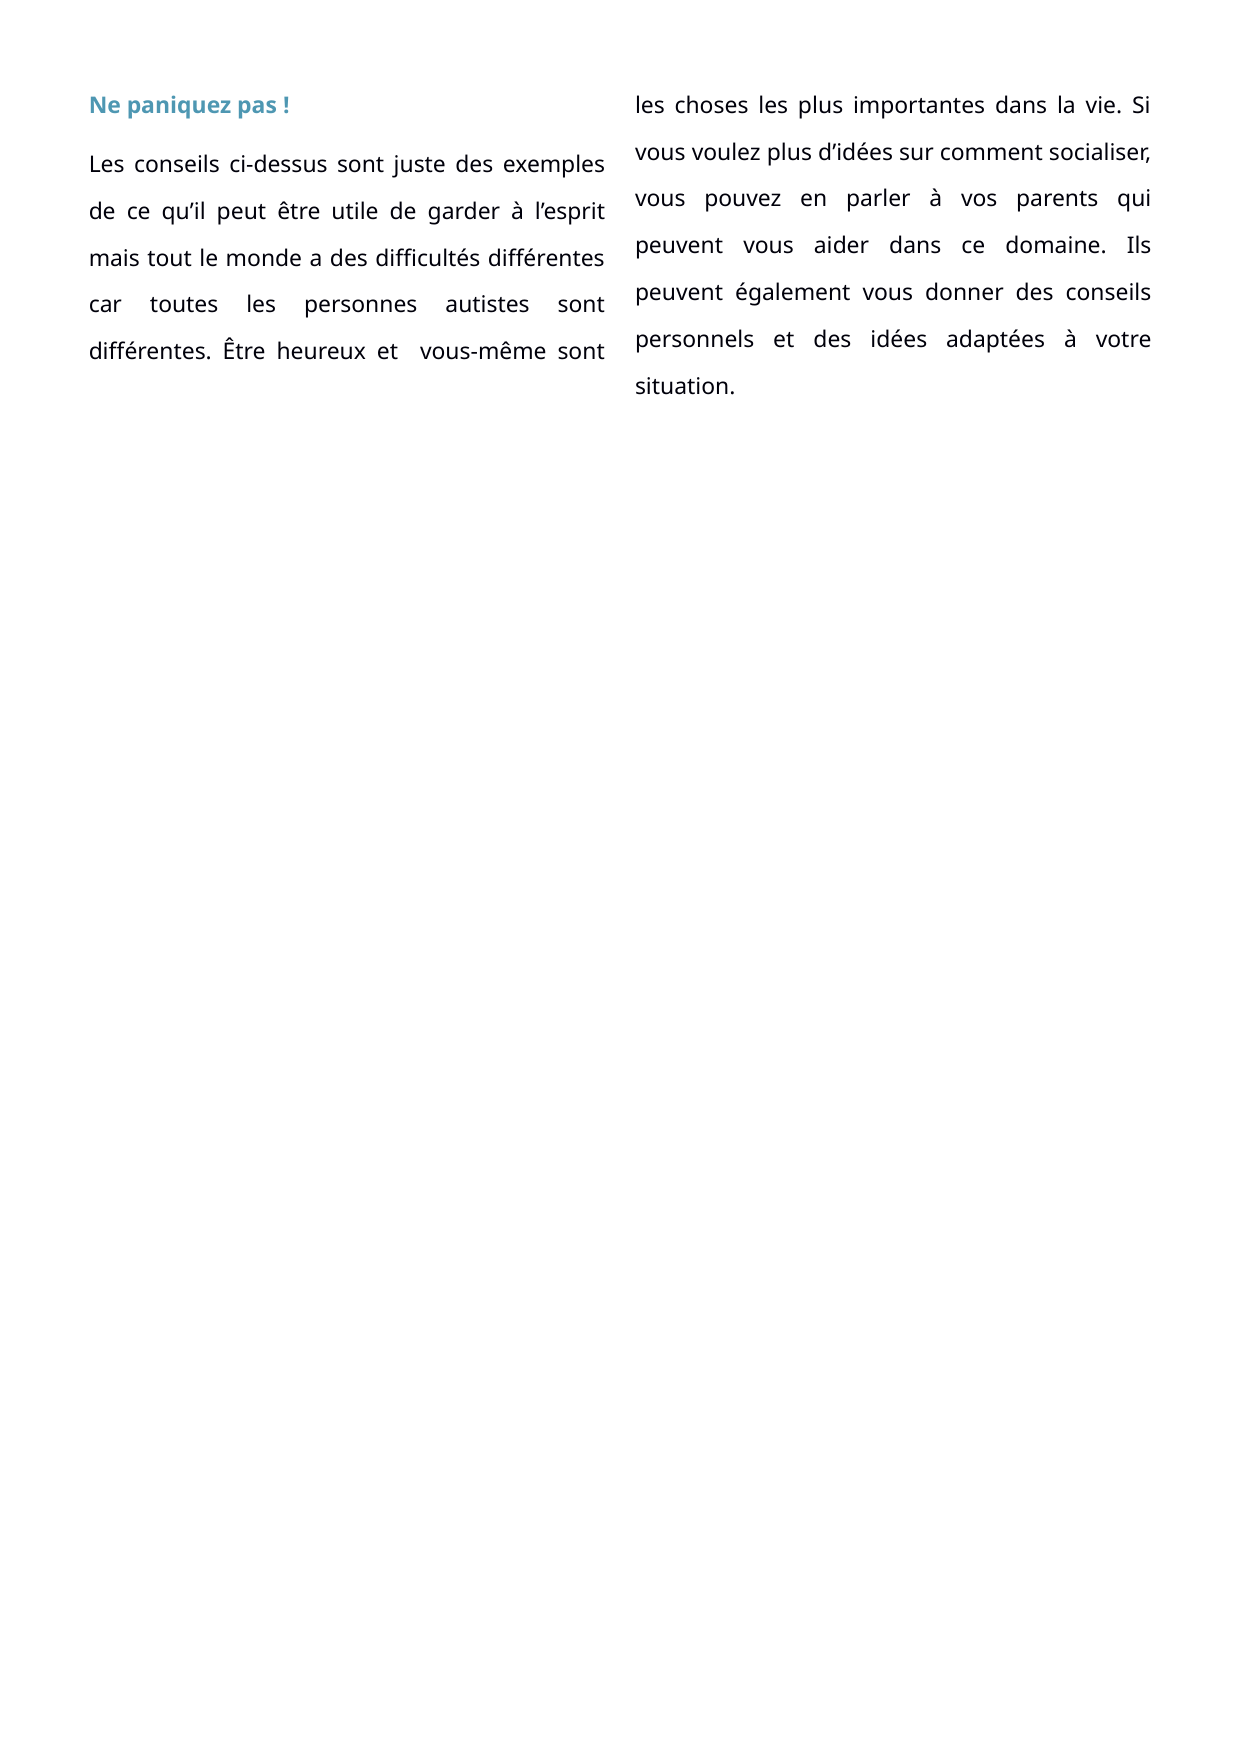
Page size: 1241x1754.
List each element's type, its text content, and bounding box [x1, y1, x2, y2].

text les choses les plus importantes dans la vie. Si vous voulez plus d’idées sur comment socialiser, vous pouvez en parler à vos parents qui peuvent vous aider dans ce domaine. Ils peuvent également vous donner des conseils personnels et des idées adaptées à votre situation. [635, 88, 1152, 401]
text Les conseils ci-dessus sont juste des exemples de ce qu’il peut être utile de garder à l’esprit mais tout le monde a des difficultés différentes car toutes les personnes autistes sont différentes. Être heureux et vous-même sont [88, 148, 605, 367]
subtitle Ne paniquez pas ! [88, 88, 605, 120]
